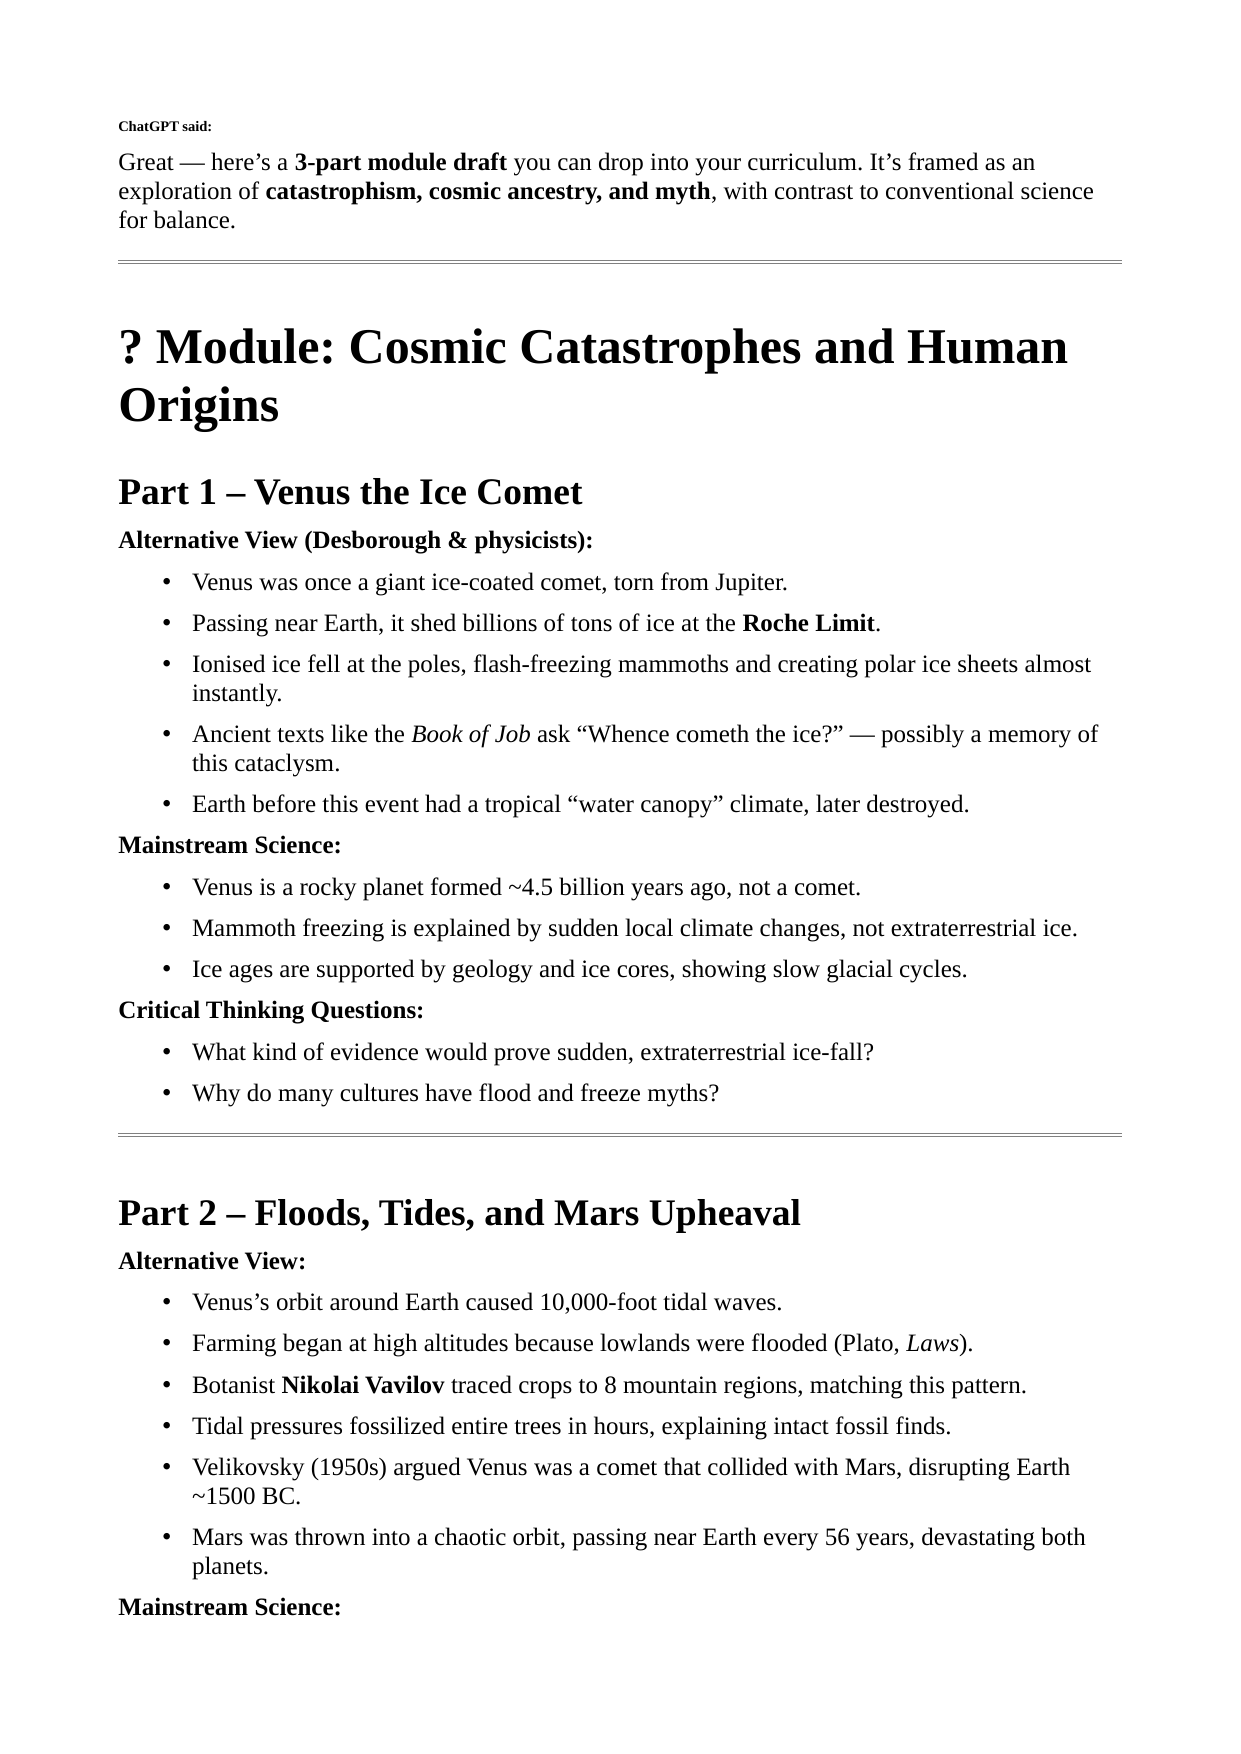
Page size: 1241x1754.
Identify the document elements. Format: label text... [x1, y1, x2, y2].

list Mammoth freezing is explained by sudden local climate changes, not extraterrestrial ice. [162, 913, 1122, 942]
list Mars was thrown into a chaotic orbit, passing near Earth every 56 years, devastating both planets. [162, 1522, 1122, 1580]
list Farming began at high altitudes because lowlands were flooded (Plato, Laws). [162, 1328, 1122, 1357]
list Venus’s orbit around Earth caused 10,000-foot tidal waves. [162, 1287, 1122, 1316]
text Alternative View: [118, 1246, 1122, 1275]
text Mainstream Science: [118, 830, 1122, 859]
subtitle ? Module: Cosmic Catastrophes and Human Origins [118, 317, 1122, 432]
list Venus is a rocky planet formed ~4.5 billion years ago, not a comet. [162, 872, 1122, 900]
list Velikovsky (1950s) argued Venus was a comet that collided with Mars, disrupting Earth ~1500 BC. [162, 1452, 1122, 1510]
text Critical Thinking Questions: [118, 995, 1122, 1024]
subtitle ChatGPT said: [118, 118, 1122, 135]
list Ancient texts like the Book of Job ask “Whence cometh the ice?” — possibly a memory of this cataclysm. [162, 719, 1122, 777]
list What kind of evidence would prove sudden, extraterrestrial ice-fall? [162, 1037, 1122, 1065]
text Alternative View (Desborough & physicists): [118, 525, 1122, 554]
list Ice ages are supported by geology and ice cores, showing slow glacial cycles. [162, 954, 1122, 983]
text Great — here’s a 3-part module draft you can drop into your curriculum. It’s framed as an exploration of catastrophism, cosmic ancestry, and myth, with contrast to conventional science for balance. [118, 147, 1122, 234]
text Mainstream Science: [118, 1592, 1122, 1621]
list Why do many cultures have flood and freeze myths? [162, 1078, 1122, 1107]
list Passing near Earth, it shed billions of tons of ice at the Roche Limit. [162, 608, 1122, 637]
list Earth before this event had a tropical “water canopy” climate, later destroyed. [162, 789, 1122, 818]
subtitle Part 2 – Floods, Tides, and Mars Upheaval [118, 1190, 1122, 1233]
list Ionised ice fell at the poles, flash-freezing mammoths and creating polar ice sheets almost instantly. [162, 649, 1122, 707]
list Botanist Nikolai Vavilov traced crops to 8 mountain regions, matching this pattern. [162, 1370, 1122, 1398]
list Venus was once a giant ice-coated comet, torn from Jupiter. [162, 567, 1122, 595]
list Tidal pressures fossilized entire trees in hours, explaining intact fossil finds. [162, 1411, 1122, 1440]
subtitle Part 1 – Venus the Ice Comet [118, 470, 1122, 513]
